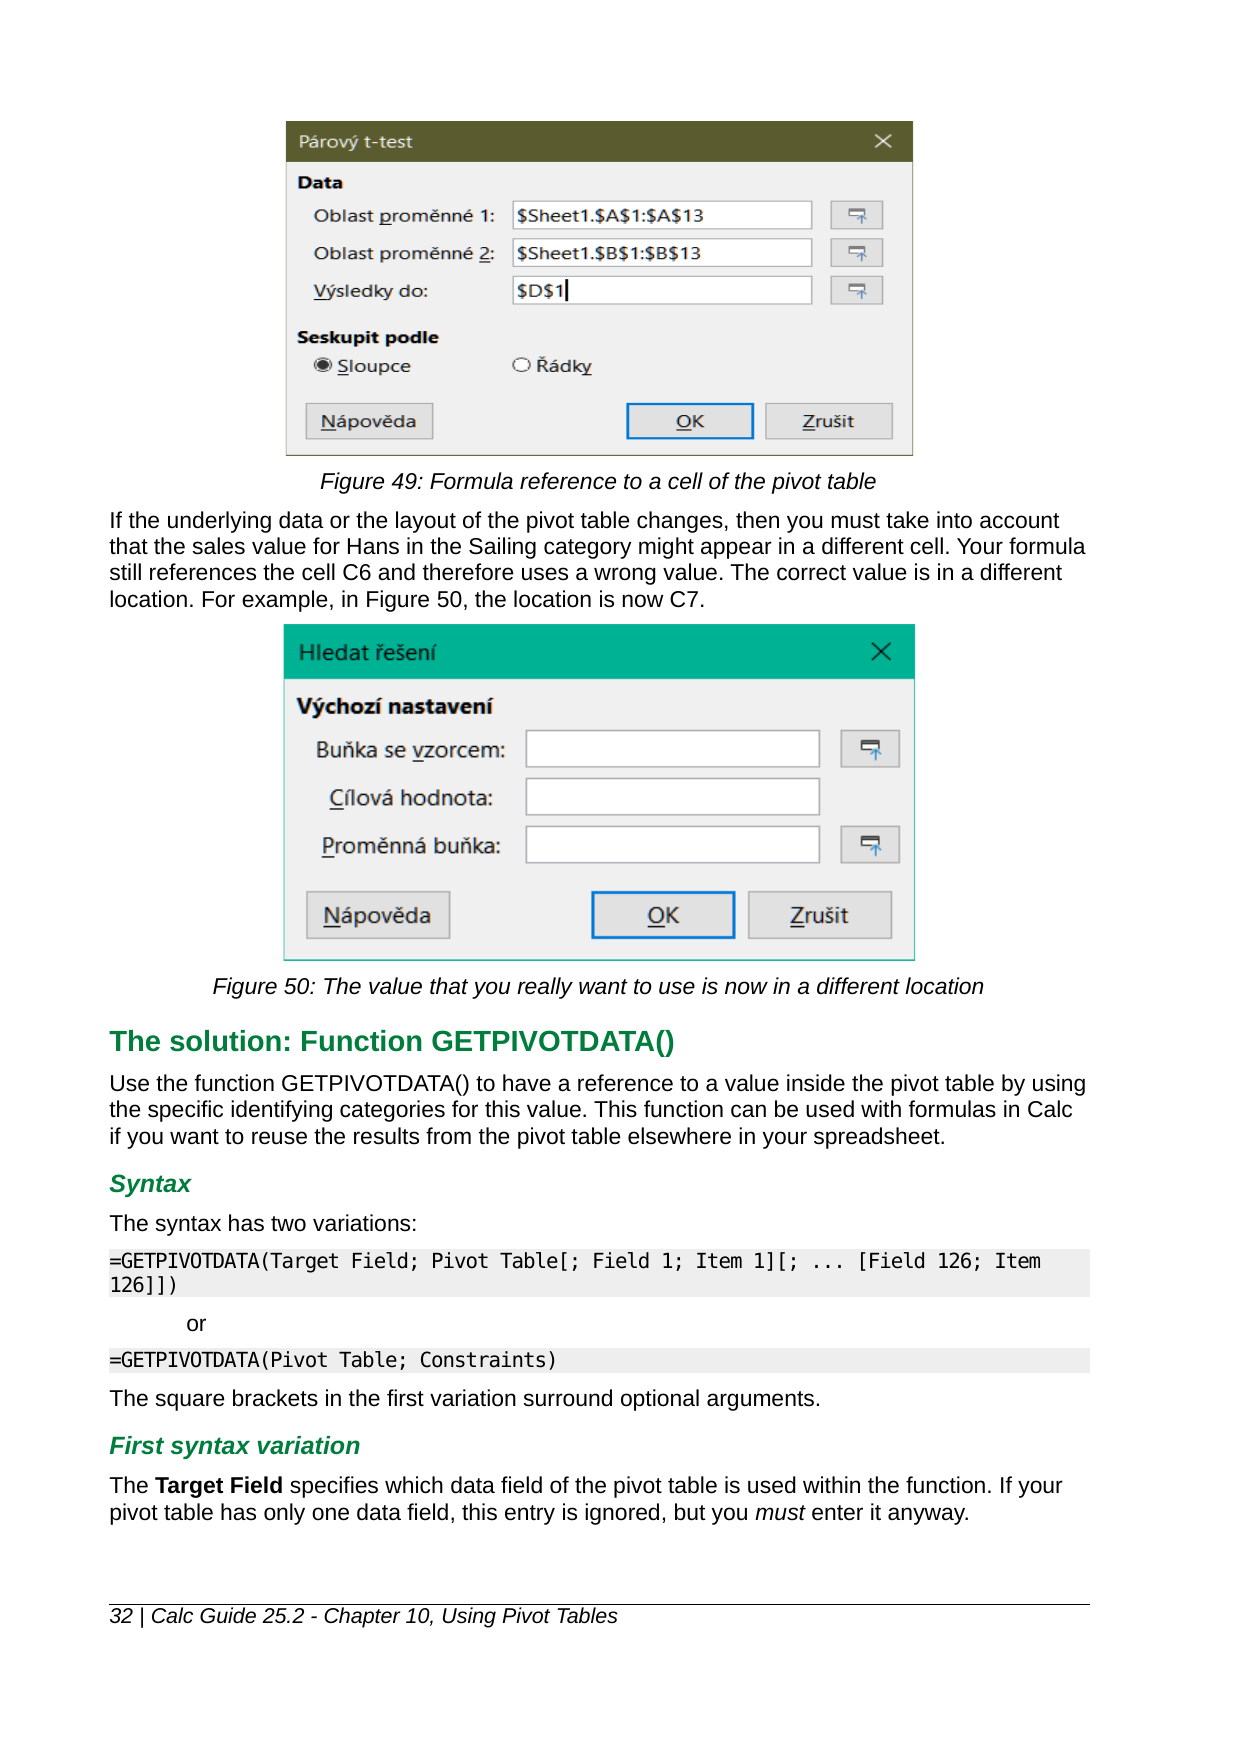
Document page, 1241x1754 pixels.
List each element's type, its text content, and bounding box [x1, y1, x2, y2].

text Figure 49: Formula reference to a cell of the pivot table [286, 468, 913, 494]
subtitle First syntax variation [109, 1431, 1090, 1460]
text =GETPIVOTDATA(Target Field; Pivot Table[; Field 1; Item 1][; ... [Field 126; Item 126]]) [109, 1249, 1090, 1297]
picture [283, 624, 916, 961]
text The square brackets in the first variation surround optional arguments. [109, 1385, 1090, 1411]
text =GETPIVOTDATA(Pivot Table; Constraints) [109, 1348, 1090, 1373]
text Figure 50: The value that you really want to use is now in a different location [212, 973, 987, 999]
text Use the function GETPIVOTDATA() to have a reference to a value inside the pivot table by using the specific identifying categories for this value. This function can be used with formulas in Calc if you want to reuse the results from the pivot table elsewhere in your spreadsheet. [109, 1070, 1090, 1149]
subtitle Syntax [109, 1169, 1090, 1197]
list The syntax has two variations: [109, 1210, 1090, 1236]
text The Target Field specifies which data field of the pivot table is used within the function. If your pivot table has only one data field, this entry is ignored, but you must enter it anyway. [109, 1472, 1090, 1525]
text or [186, 1309, 1090, 1336]
picture [285, 121, 914, 456]
subtitle The solution: Function GETPIVOTDATA() [109, 1024, 1090, 1058]
text If the underlying data or the layout of the pivot table changes, then you must take into account that the sales value for Hans in the Sailing category might appear in a different cell. Your formula still references the cell C6 and therefore uses a wrong value. The correct value is in a different location. For example, in Figure 50, the location is now C7. [109, 507, 1090, 612]
